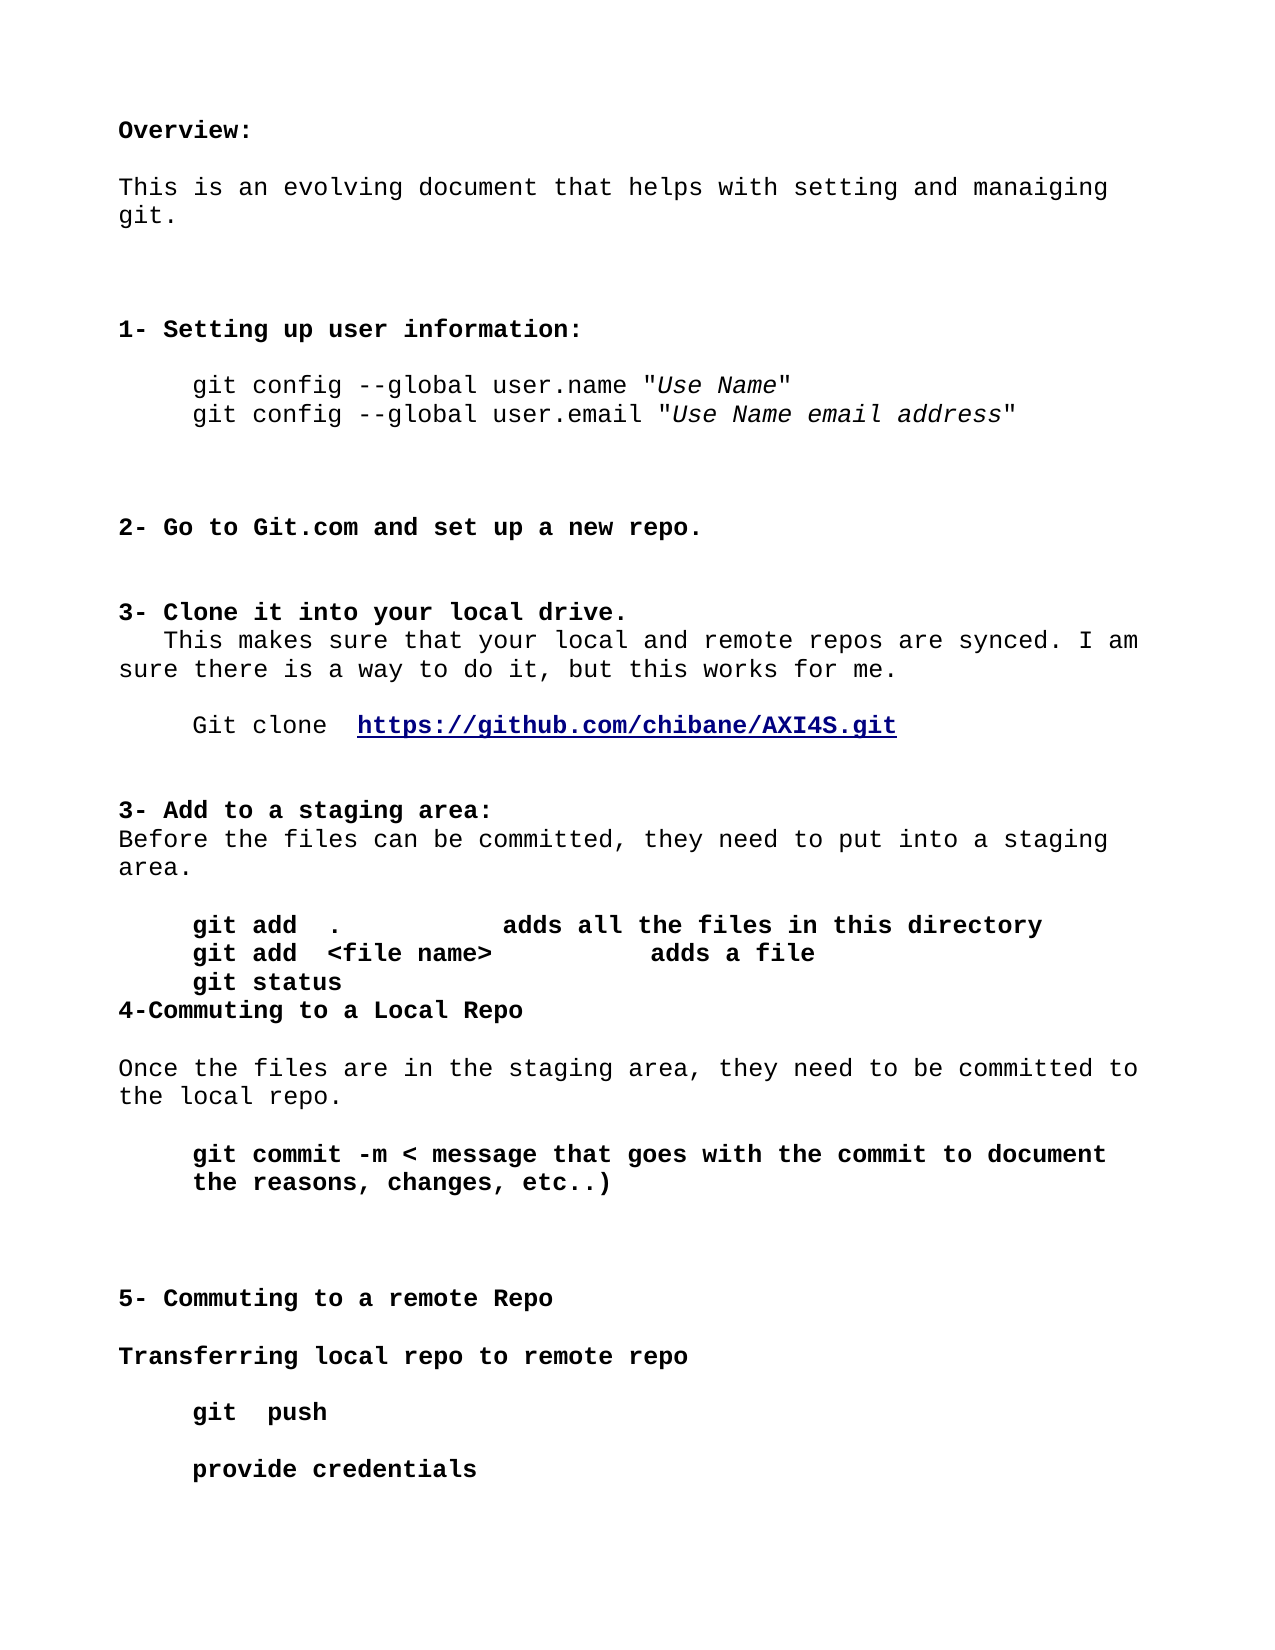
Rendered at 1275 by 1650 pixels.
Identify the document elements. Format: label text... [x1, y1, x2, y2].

text git config --global user.email "Use Name email address" [192, 401, 1157, 430]
text Once the files are in the staging area, they need to be committed to the local repo. [118, 1055, 1157, 1112]
text provide credentials [118, 1457, 1157, 1485]
text git status [192, 969, 1157, 998]
text Overview: [118, 118, 1157, 146]
text This is an evolving document that helps with setting and manaiging git. [118, 175, 1157, 231]
text git push [118, 1400, 1157, 1428]
text git add <file name> adds a file [192, 941, 1157, 969]
text git add . adds all the files in this directory [192, 913, 1157, 941]
text 1- Setting up user information: [118, 316, 1157, 345]
text Transferring local repo to remote repo [118, 1343, 1157, 1372]
text 3- Add to a staging area: Before the files can be committed, they need to put into a staging area. [118, 798, 1157, 883]
text 5- Commuting to a remote Repo [118, 1286, 1157, 1314]
text git commit -m < message that goes with the commit to document the reasons, changes, etc..) [192, 1142, 1157, 1198]
text 4-Commuting to a Local Repo [118, 998, 1157, 1026]
text git config --global user.name "Use Name" [192, 373, 1157, 401]
text Git clone https://github.com/chibane/AXI4S.git [118, 713, 1157, 741]
text This makes sure that your local and remote repos are synced. I am sure there is a way to do it, but this works for me. [118, 628, 1157, 685]
text 2- Go to Git.com and set up a new repo. [118, 515, 1157, 543]
text 3- Clone it into your local drive. [118, 600, 1157, 628]
